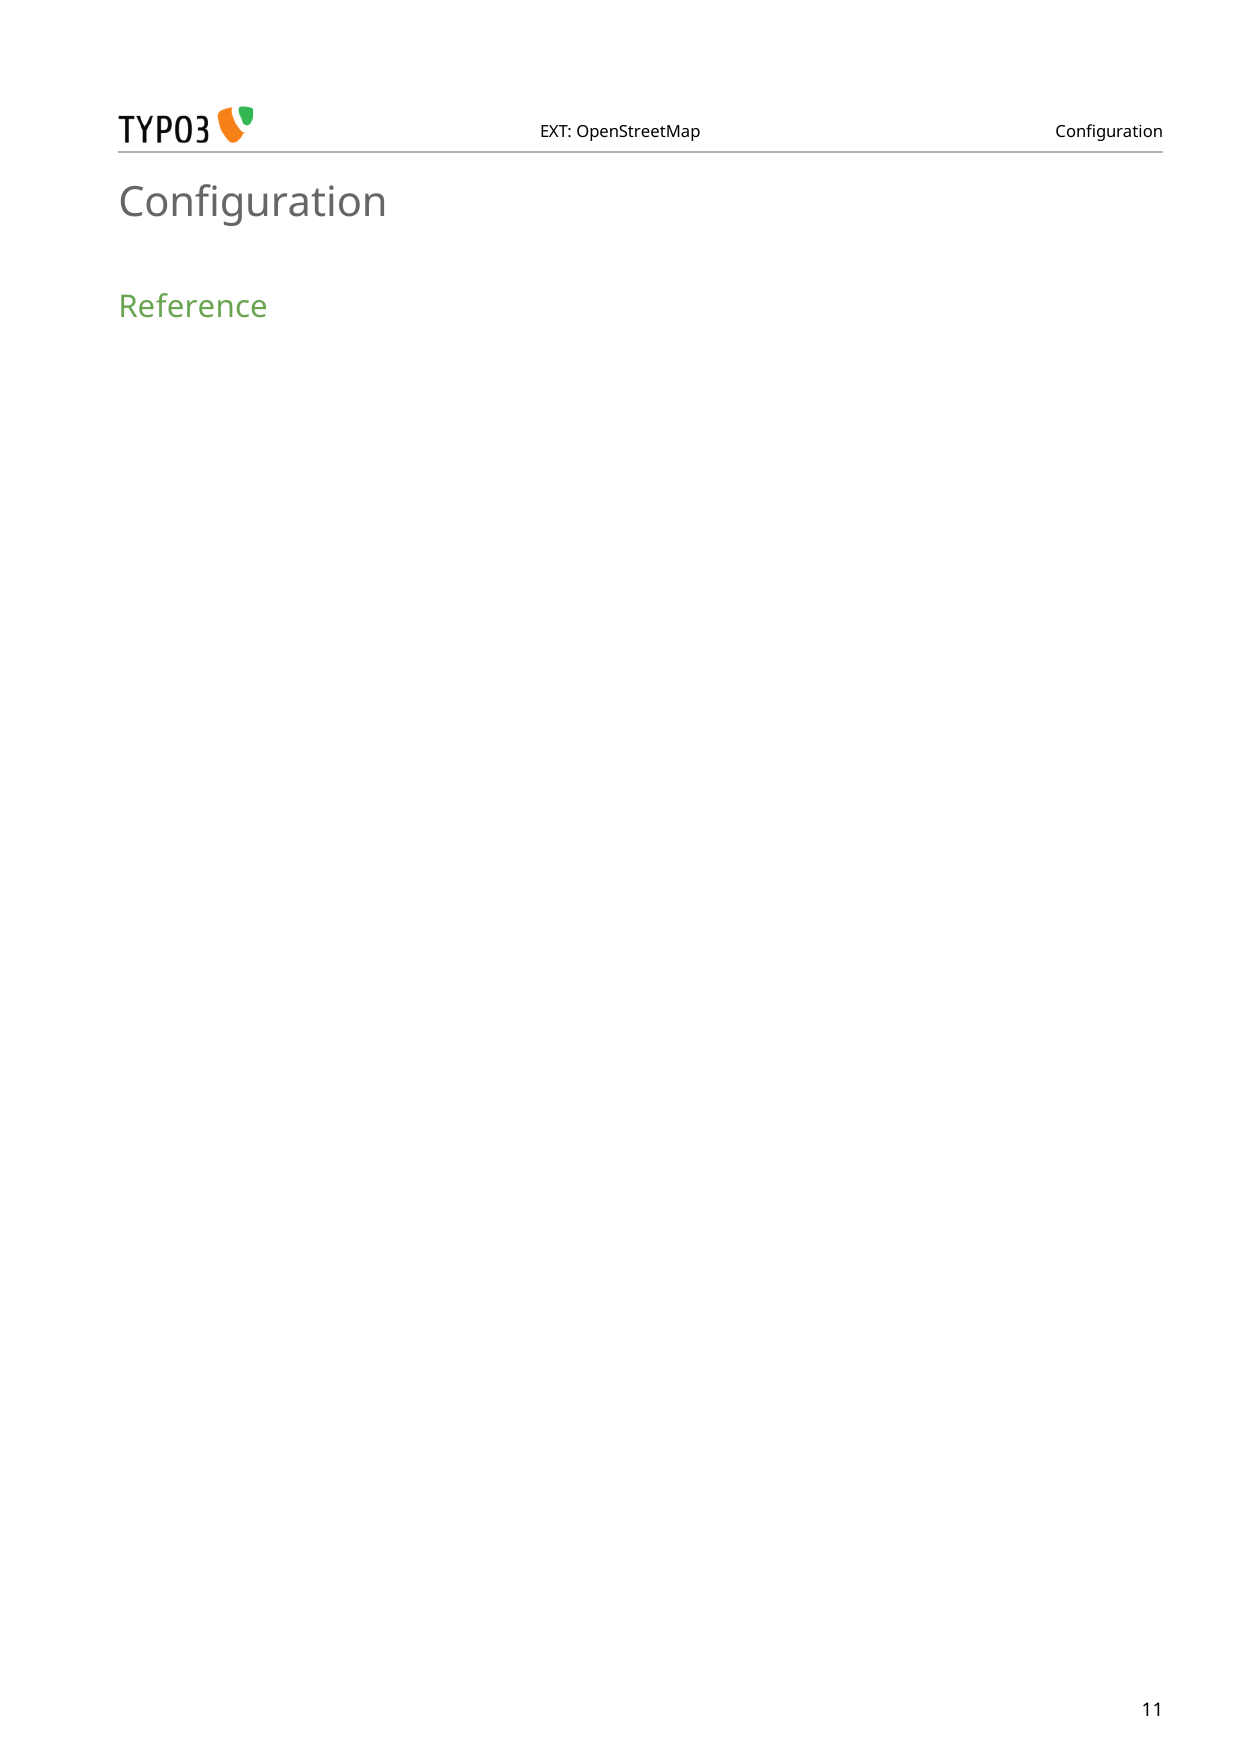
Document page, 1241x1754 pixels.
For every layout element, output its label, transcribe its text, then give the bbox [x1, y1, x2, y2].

subtitle Configuration [118, 172, 1163, 228]
subtitle Reference [118, 284, 1163, 327]
picture [118, 106, 254, 143]
